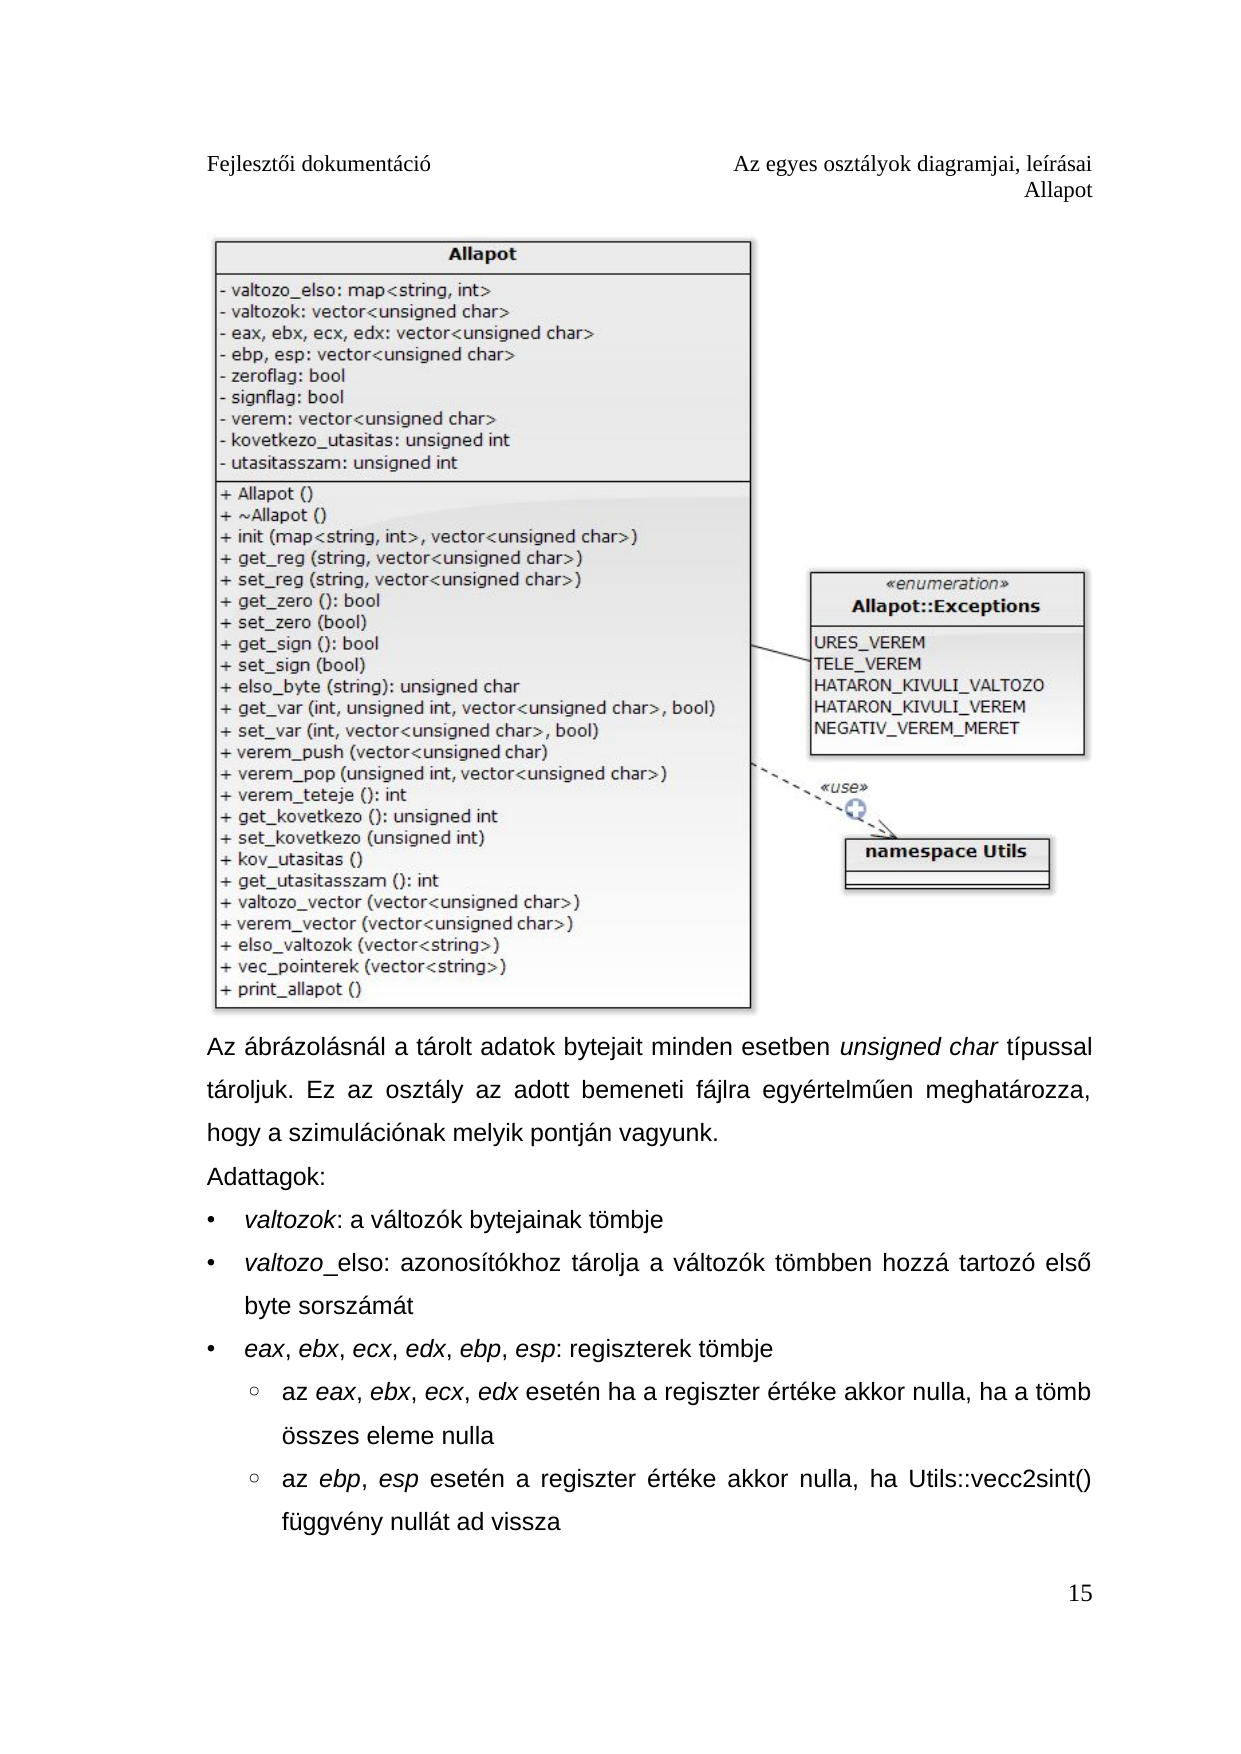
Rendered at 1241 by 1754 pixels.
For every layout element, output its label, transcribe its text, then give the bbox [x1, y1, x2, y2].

list valtozok: a változók bytejainak tömbje [207, 1204, 1093, 1233]
picture [206, 232, 1093, 1018]
text Adattagok: [207, 1161, 1093, 1190]
text Az ábrázolásnál a tárolt adatok bytejait minden esetben unsigned char típussal tároljuk. Ez az osztály az adott bemeneti fájlra egyértelműen meghatározza, hogy a szimulációnak melyik pontján vagyunk. [207, 1018, 1093, 1147]
list valtozo_elso: azonosítókhoz tárolja a változók tömbben hozzá tartozó első byte sorszámát [207, 1248, 1093, 1320]
list eax, ebx, ecx, edx, ebp, esp: regiszterek tömbje [207, 1334, 1093, 1363]
list az ebp, esp esetén a regiszter értéke akkor nulla, ha Utils::vecc2sint() függvény nullát ad vissza [244, 1464, 1093, 1536]
list az eax, ebx, ecx, edx esetén ha a regiszter értéke akkor nulla, ha a tömb összes eleme nulla [244, 1377, 1093, 1449]
